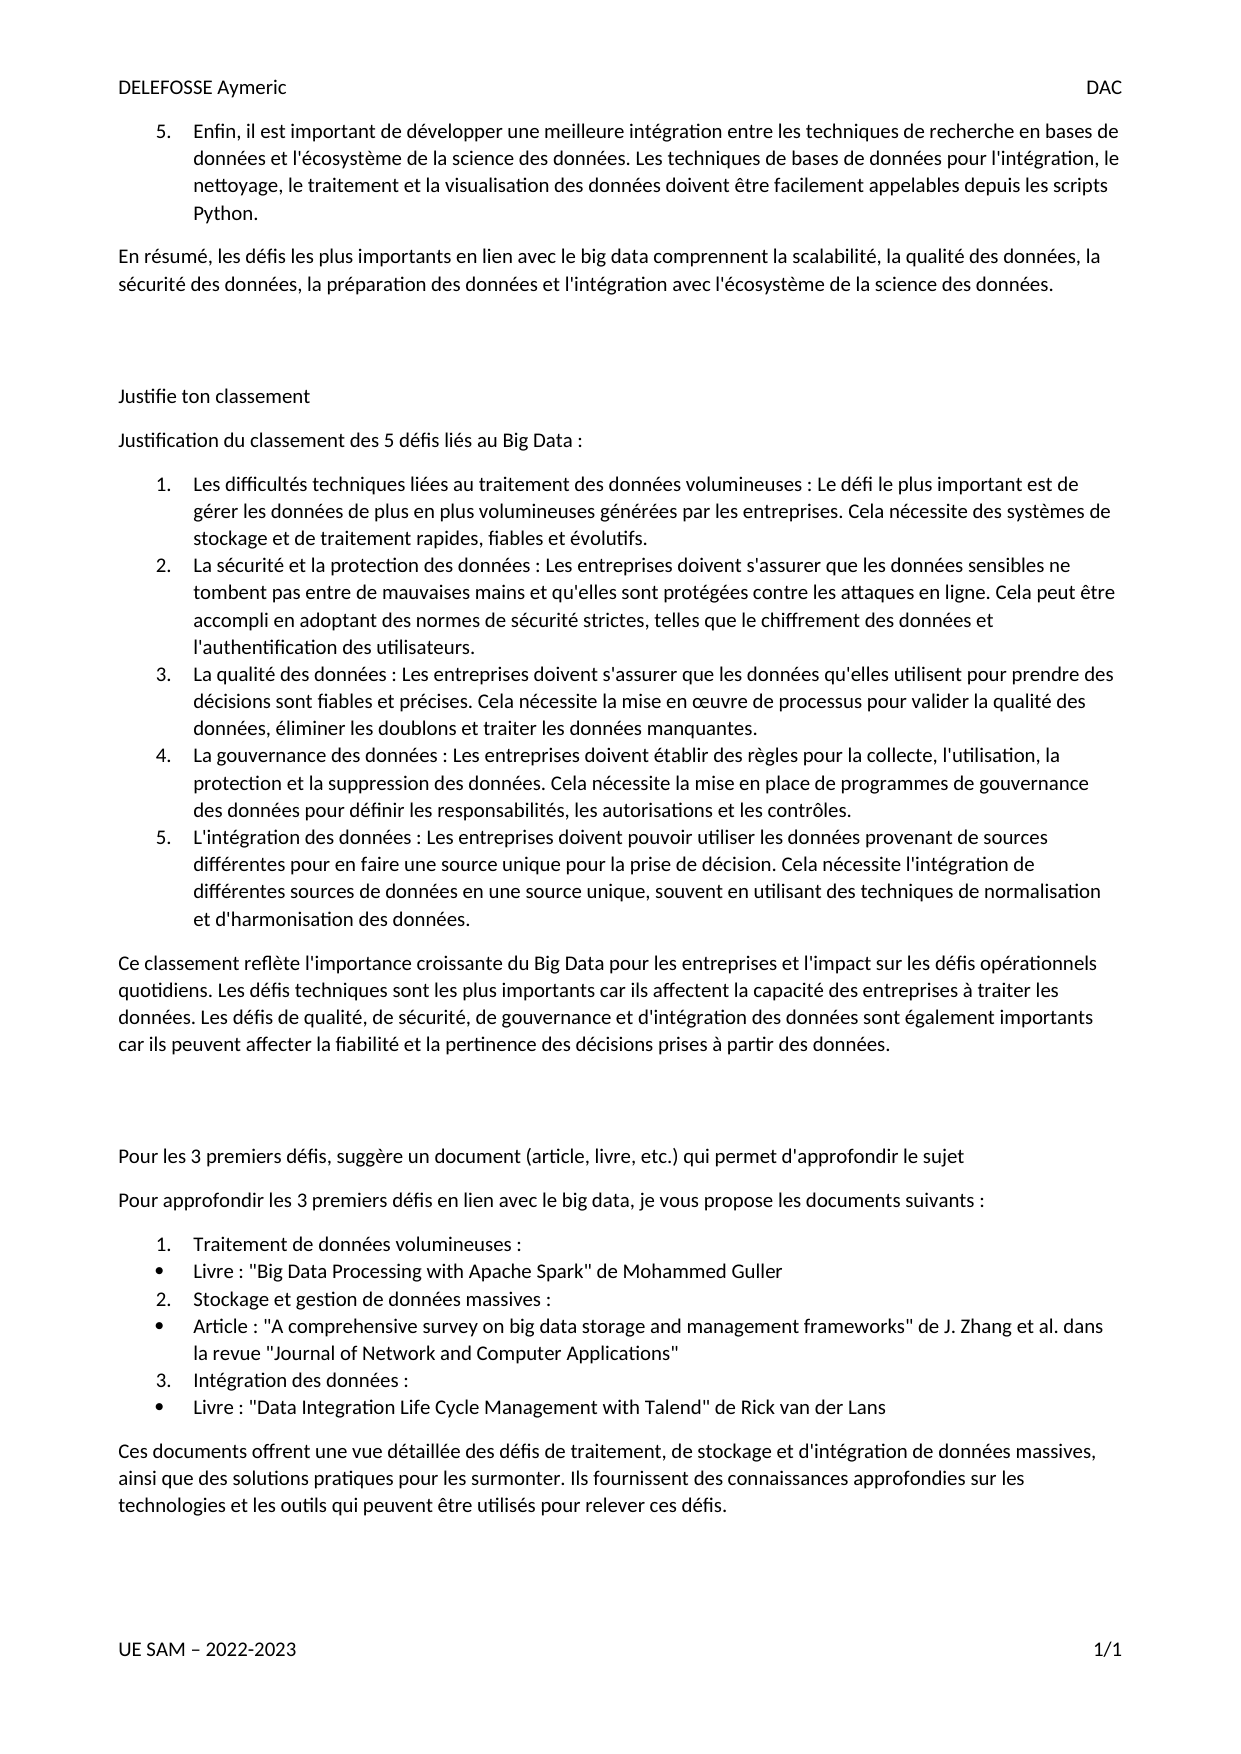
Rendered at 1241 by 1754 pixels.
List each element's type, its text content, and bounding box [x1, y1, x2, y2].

list La qualité des données : Les entreprises doivent s'assurer que les données qu'elles utilisent pour prendre des décisions sont fiables et précises. Cela nécessite la mise en œuvre de processus pour valider la qualité des données, éliminer les doublons et traiter les données manquantes. [156, 661, 1122, 741]
list Livre : "Big Data Processing with Apache Spark" de Mohammed Guller [156, 1258, 1122, 1284]
list La sécurité et la protection des données : Les entreprises doivent s'assurer que les données sensibles ne tombent pas entre de mauvaises mains et qu'elles sont protégées contre les attaques en ligne. Cela peut être accompli en adoptant des normes de sécurité strictes, telles que le chiffrement des données et l'authentification des utilisateurs. [156, 552, 1122, 659]
list La gouvernance des données : Les entreprises doivent établir des règles pour la collecte, l'utilisation, la protection et la suppression des données. Cela nécessite la mise en place de programmes de gouvernance des données pour définir les responsabilités, les autorisations et les contrôles. [156, 743, 1122, 822]
list Traitement de données volumineuses : [156, 1231, 1122, 1257]
list Livre : "Data Integration Life Cycle Management with Talend" de Rick van der Lans [156, 1394, 1122, 1420]
text Ces documents offrent une vue détaillée des défis de traitement, de stockage et d'intégration de données massives, ainsi que des solutions pratiques pour les surmonter. Ils fournissent des connaissances approfondies sur les technologies et les outils qui peuvent être utilisés pour relever ces défis. [118, 1438, 1122, 1518]
list Stockage et gestion de données massives : [156, 1286, 1122, 1311]
text Pour approfondir les 3 premiers défis en lien avec le big data, je vous propose les documents suivants : [118, 1187, 1122, 1213]
text Pour les 3 premiers défis, suggère un document (article, livre, etc.) qui permet d'approfondir le sujet [118, 1144, 1122, 1169]
list L'intégration des données : Les entreprises doivent pouvoir utiliser les données provenant de sources différentes pour en faire une source unique pour la prise de décision. Cela nécessite l'intégration de différentes sources de données en une source unique, souvent en utilisant des techniques de normalisation et d'harmonisation des données. [156, 824, 1122, 931]
list Intégration des données : [156, 1367, 1122, 1393]
text Justification du classement des 5 défis liés au Big Data : [118, 427, 1122, 452]
text En résumé, les défis les plus importants en lien avec le big data comprennent la scalabilité, la qualité des données, la sécurité des données, la préparation des données et l'intégration avec l'écosystème de la science des données. [118, 243, 1122, 296]
text Ce classement reflète l'importance croissante du Big Data pour les entreprises et l'impact sur les défis opérationnels quotidiens. Les défis techniques sont les plus importants car ils affectent la capacité des entreprises à traiter les données. Les défis de qualité, de sécurité, de gouvernance et d'intégration des données sont également importants car ils peuvent affecter la fiabilité et la pertinence des décisions prises à partir des données. [118, 950, 1122, 1057]
list Article : "A comprehensive survey on big data storage and management frameworks" de J. Zhang et al. dans la revue "Journal of Network and Computer Applications" [156, 1313, 1122, 1366]
text Justifie ton classement [118, 383, 1122, 408]
list Enfin, il est important de développer une meilleure intégration entre les techniques de recherche en bases de données et l'écosystème de la science des données. Les techniques de bases de données pour l'intégration, le nettoyage, le traitement et la visualisation des données doivent être facilement appelables depuis les scripts Python. [156, 118, 1122, 225]
list Les difficultés techniques liées au traitement des données volumineuses : Le défi le plus important est de gérer les données de plus en plus volumineuses générées par les entreprises. Cela nécessite des systèmes de stockage et de traitement rapides, fiables et évolutifs. [156, 471, 1122, 551]
